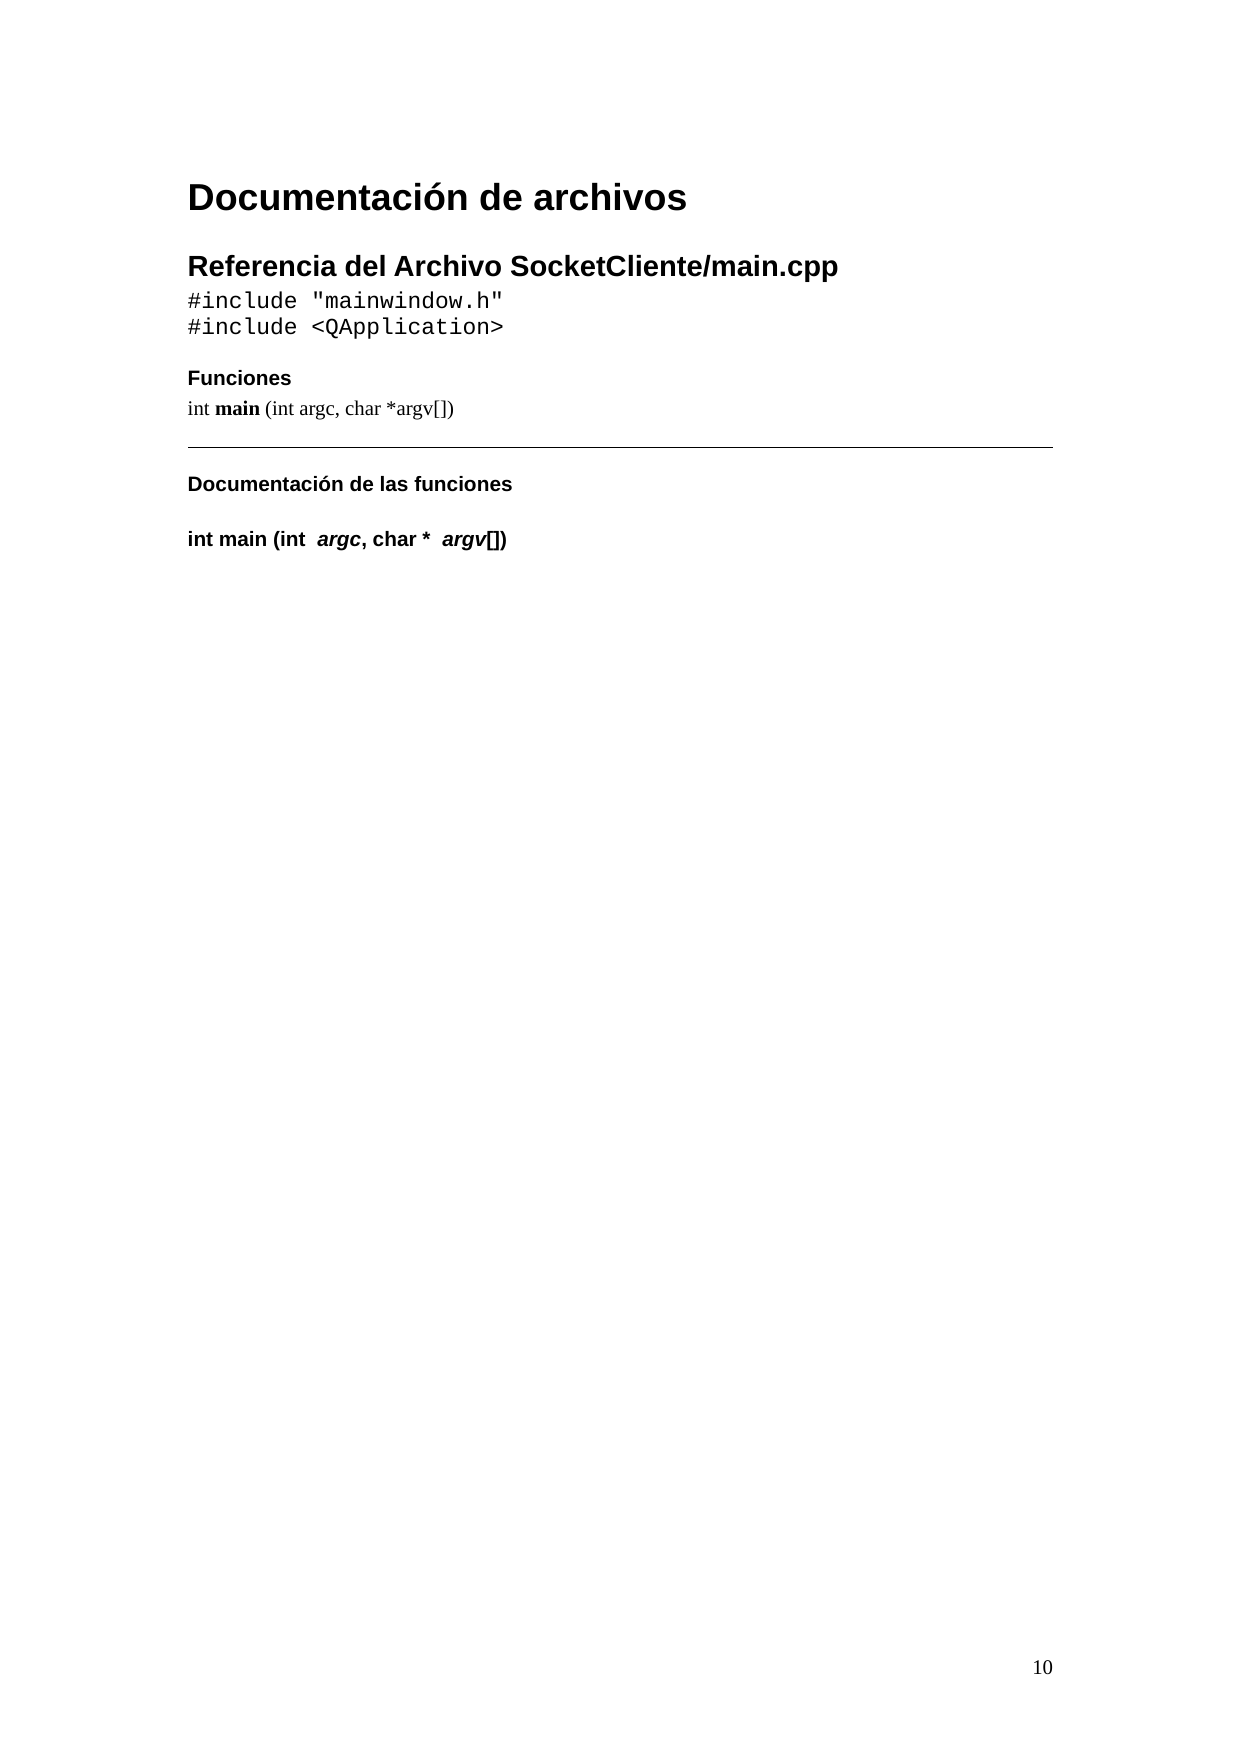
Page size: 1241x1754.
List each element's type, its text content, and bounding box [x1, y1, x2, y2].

subtitle int main (int argc, char * argv[]) [187, 527, 1053, 551]
text #include <QApplication> [187, 315, 1053, 341]
subtitle Referencia del Archivo SocketCliente/main.cpp [187, 249, 1053, 283]
subtitle Funciones [187, 366, 1053, 390]
list int main (int argc, char *argv[]) [187, 396, 1053, 420]
text #include "mainwindow.h" [187, 289, 1053, 315]
subtitle Documentación de archivos [187, 175, 1053, 218]
subtitle Documentación de las funciones [187, 472, 1053, 496]
